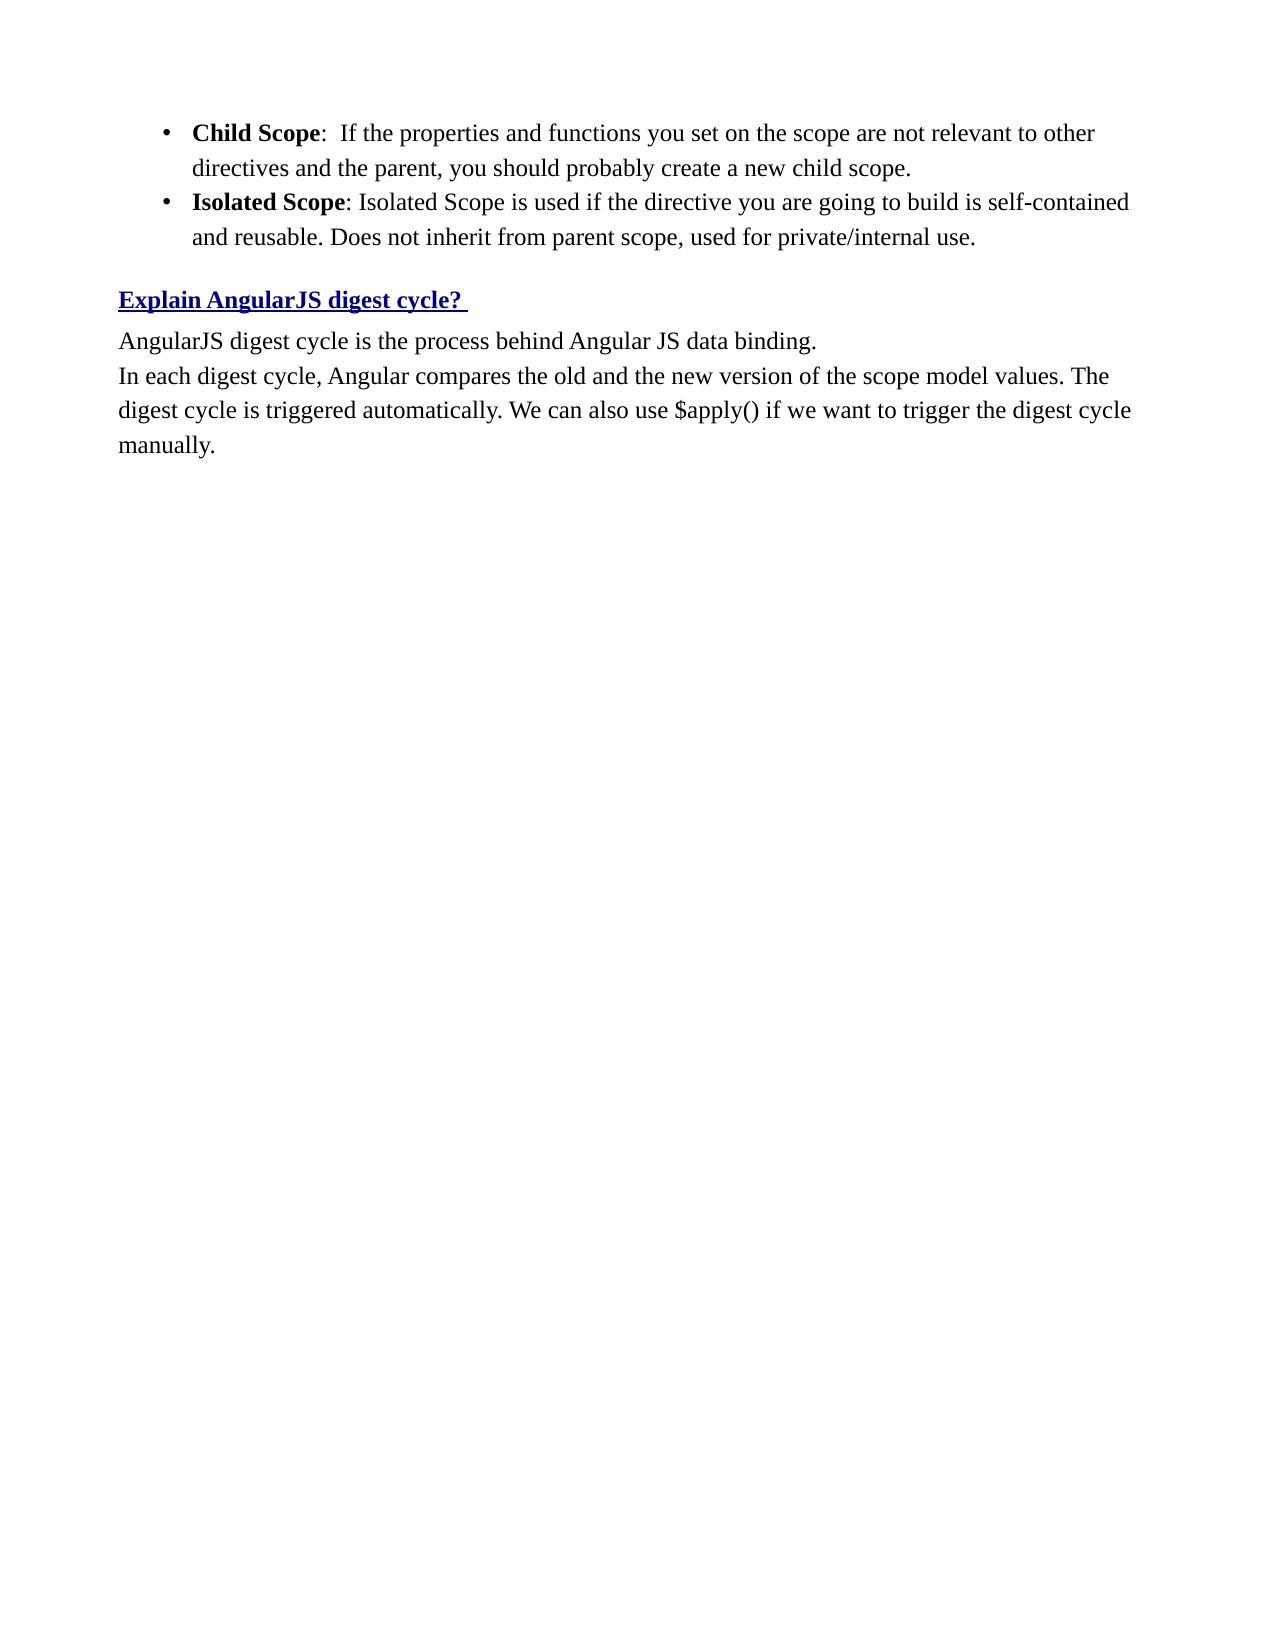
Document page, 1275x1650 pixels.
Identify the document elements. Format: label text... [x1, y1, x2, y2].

subtitle Explain AngularJS digest cycle? [118, 285, 1157, 314]
list Isolated Scope: Isolated Scope is used if the directive you are going to build is self-contained and reusable. Does not inherit from parent scope, used for private/internal use. [162, 187, 1157, 250]
list Child Scope: If the properties and functions you set on the scope are not relevant to other directives and the parent, you should probably create a new child scope. [162, 118, 1157, 181]
text AngularJS digest cycle is the process behind Angular JS data binding. In each digest cycle, Angular compares the old and the new version of the scope model values. The digest cycle is triggered automatically. We can also use $apply() if we want to trigger the digest cycle manually. [118, 326, 1157, 459]
